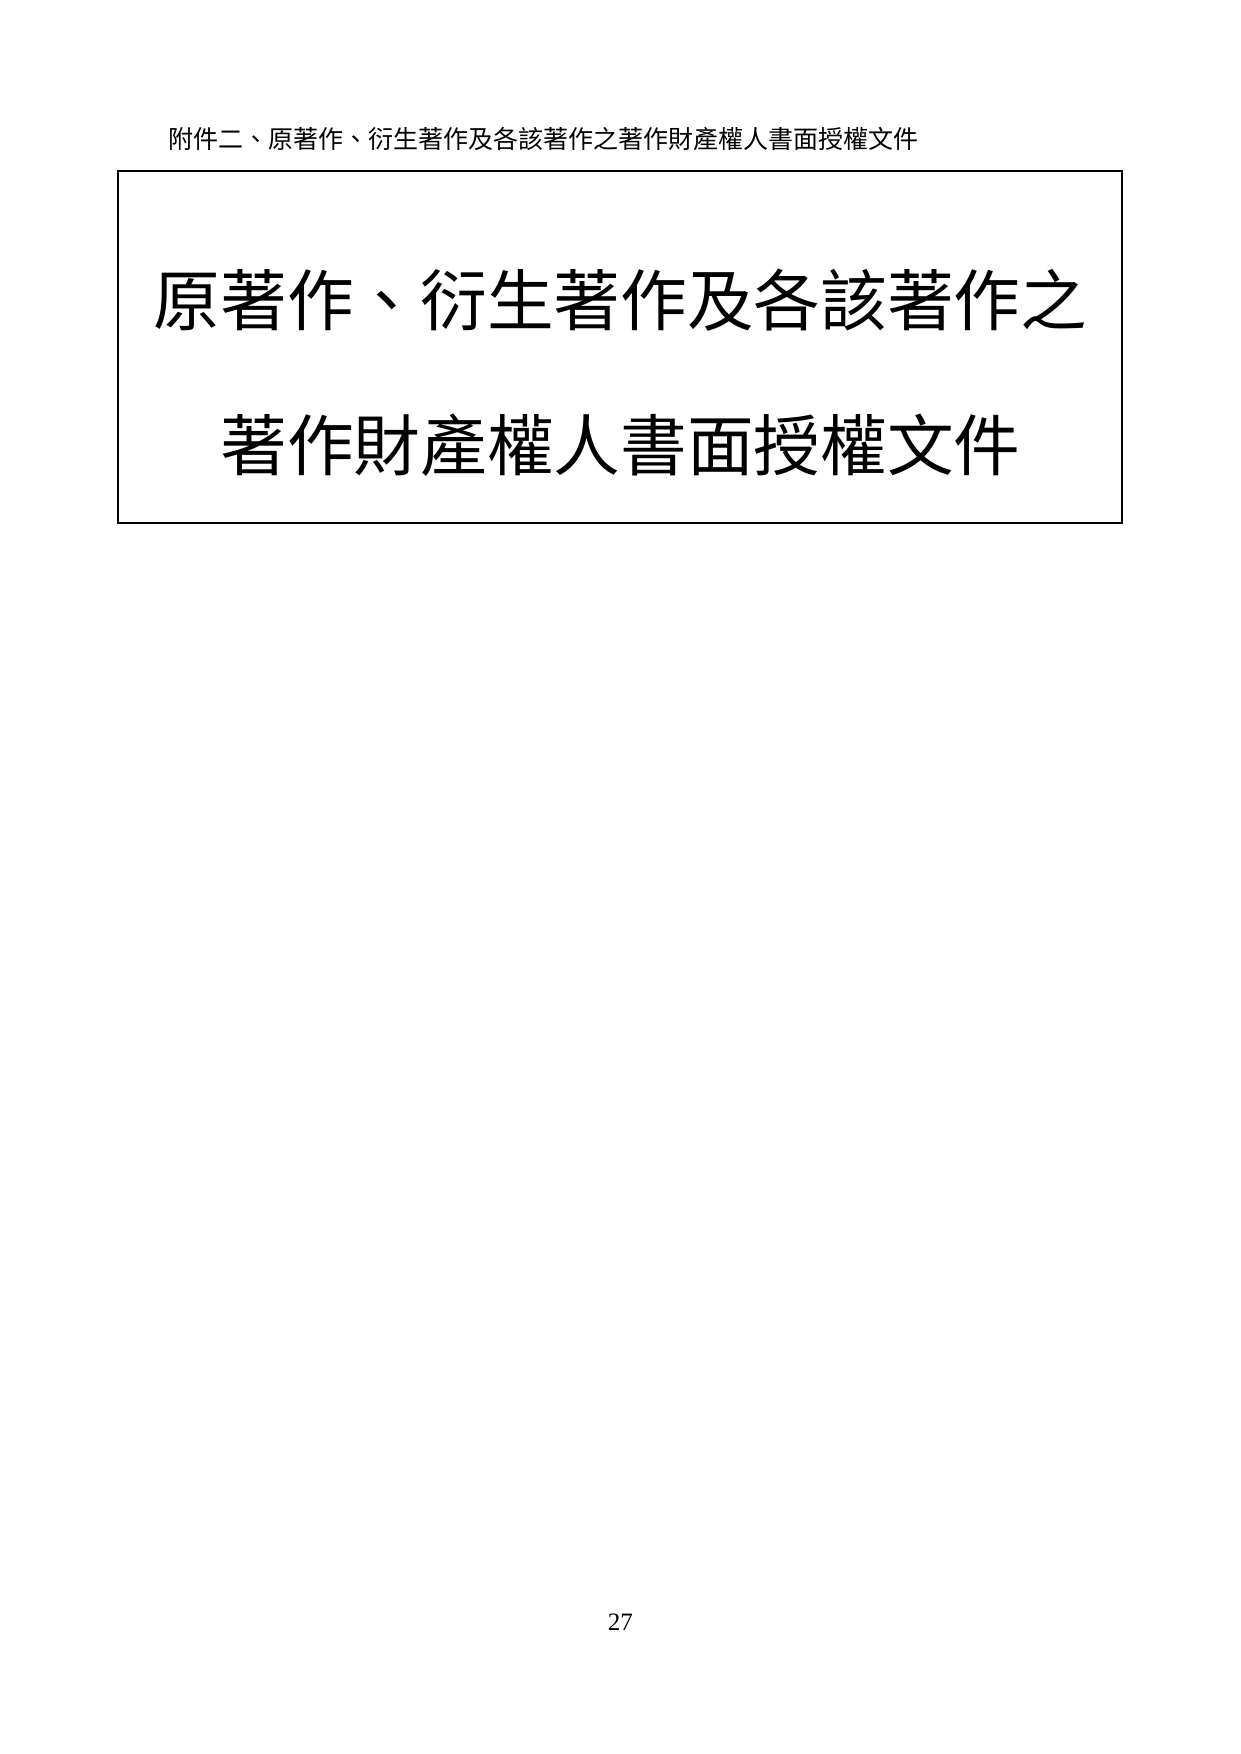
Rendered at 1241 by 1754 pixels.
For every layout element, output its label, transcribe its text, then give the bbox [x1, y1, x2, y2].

table_header 原著作、衍生著作及各該著作之著作財產權人書面授權文件 [119, 172, 1121, 522]
text 附件二、原著作、衍生著作及各該著作之著作財產權人書面授權文件 [168, 118, 1122, 156]
